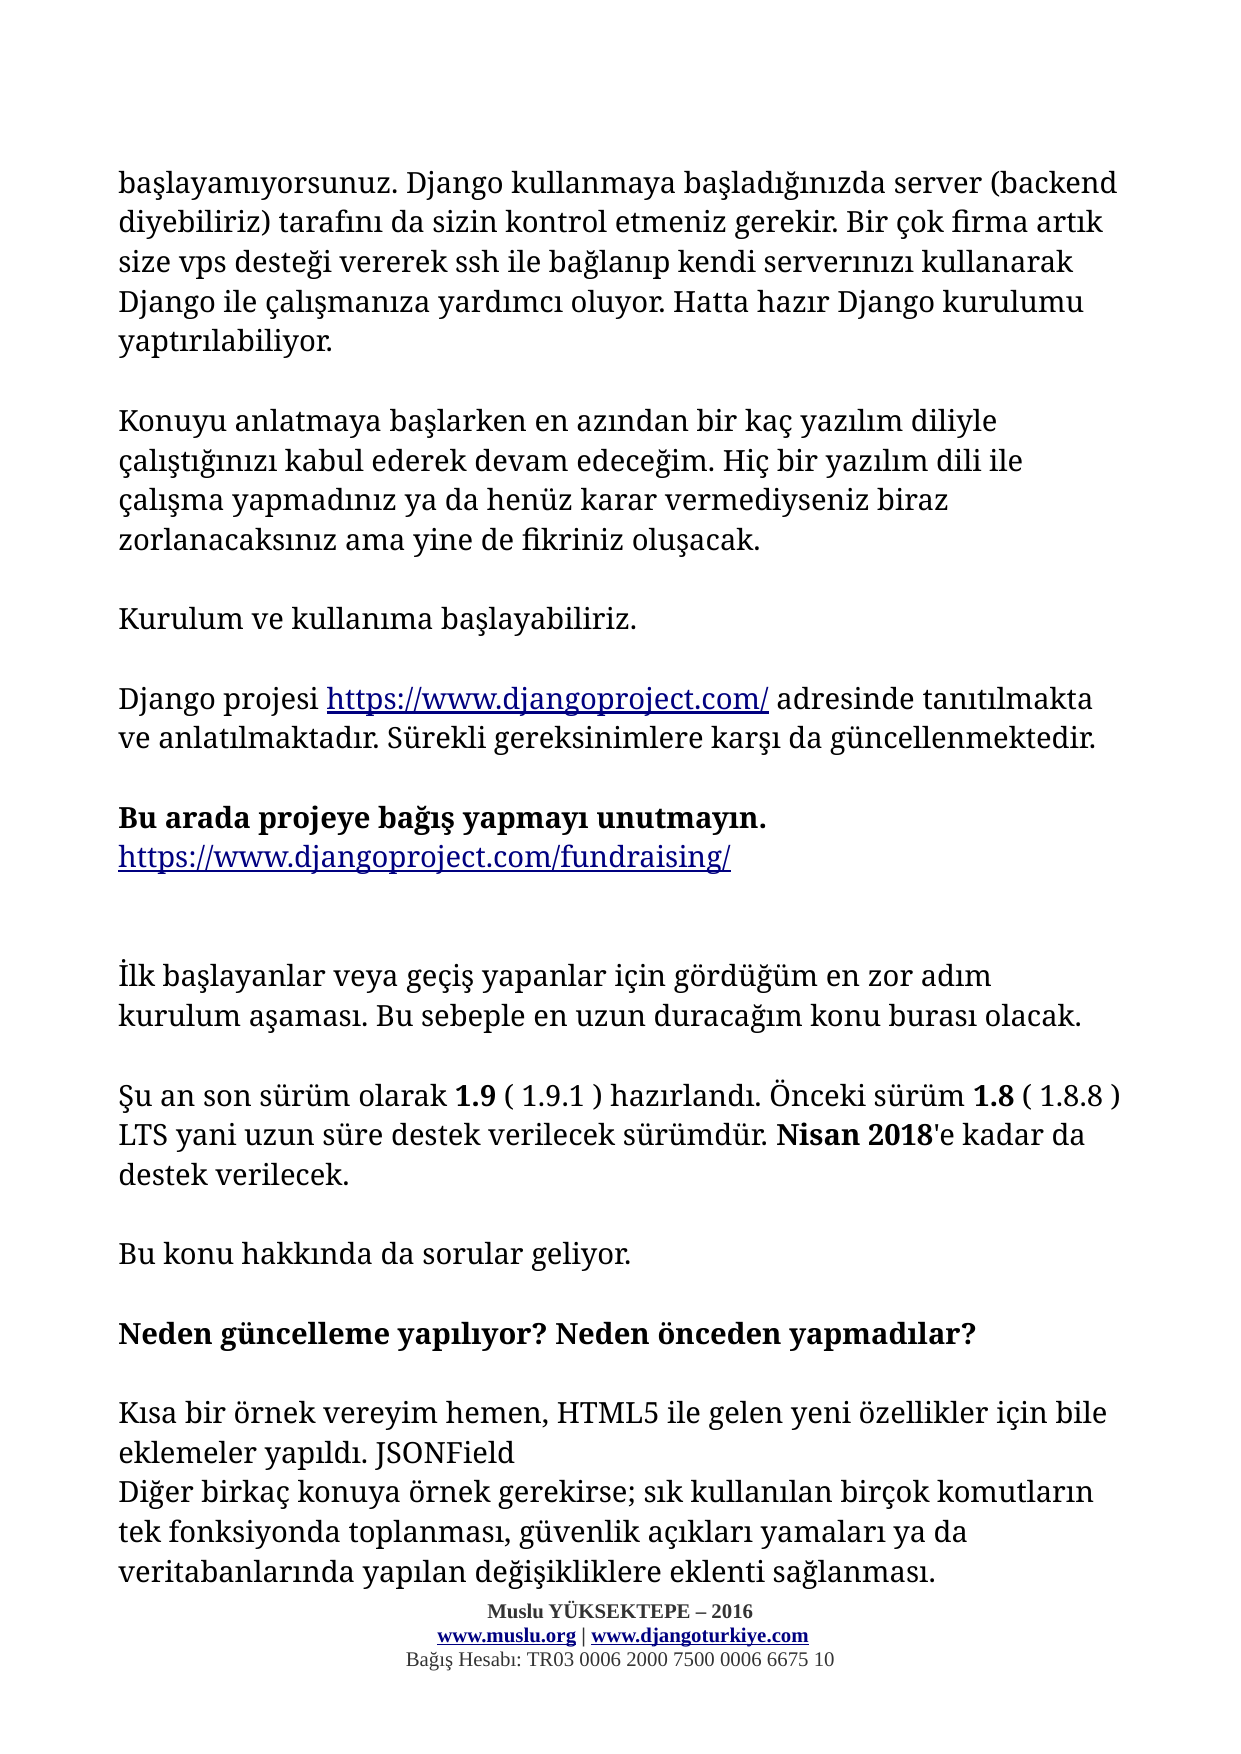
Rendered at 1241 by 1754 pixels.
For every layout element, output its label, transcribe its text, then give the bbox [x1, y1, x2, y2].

text İlk başlayanlar veya geçiş yapanlar için gördüğüm en zor adım kurulum aşaması. Bu sebeple en uzun duracağım konu burası olacak. [118, 956, 1122, 1035]
text Django projesi https://www.djangoproject.com/ adresinde tanıtılmakta ve anlatılmaktadır. Sürekli gereksinimlere karşı da güncellenmektedir. [118, 678, 1122, 757]
text Şu an son sürüm olarak 1.9 ( 1.9.1 ) hazırlandı. Önceki sürüm 1.8 ( 1.8.8 ) LTS yani uzun süre destek verilecek sürümdür. Nisan 2018'e kadar da destek verilecek. [118, 1075, 1122, 1194]
text Bu konu hakkında da sorular geliyor. [118, 1233, 1122, 1273]
text https://www.djangoproject.com/fundraising/ [118, 837, 1122, 876]
text Konuyu anlatmaya başlarken en azından bir kaç yazılım diliyle çalıştığınızı kabul ederek devam edeceğim. Hiç bir yazılım dili ile çalışma yapmadınız ya da henüz karar vermediyseniz biraz zorlanacaksınız ama yine de fikriniz oluşacak. [118, 400, 1122, 559]
text Bu arada projeye bağış yapmayı unutmayın. [118, 797, 1122, 837]
text Kurulum ve kullanıma başlayabiliriz. [118, 598, 1122, 638]
text başlayamıyorsunuz. Django kullanmaya başladığınızda server (backend diyebiliriz) tarafını da sizin kontrol etmeniz gerekir. Bir çok firma artık size vps desteği vererek ssh ile bağlanıp kendi serverınızı kullanarak Django ile çalışmanıza yardımcı oluyor. Hatta hazır Django kurulumu yaptırılabiliyor. [118, 162, 1122, 360]
text Kısa bir örnek vereyim hemen, HTML5 ile gelen yeni özellikler için bile eklemeler yapıldı. JSONField [118, 1392, 1122, 1472]
text Neden güncelleme yapılıyor? Neden önceden yapmadılar? [118, 1313, 1122, 1353]
text Diğer birkaç konuya örnek gerekirse; sık kullanılan birçok komutların tek fonksiyonda toplanması, güvenlik açıkları yamaları ya da veritabanlarında yapılan değişikliklere eklenti sağlanması. [118, 1472, 1122, 1591]
